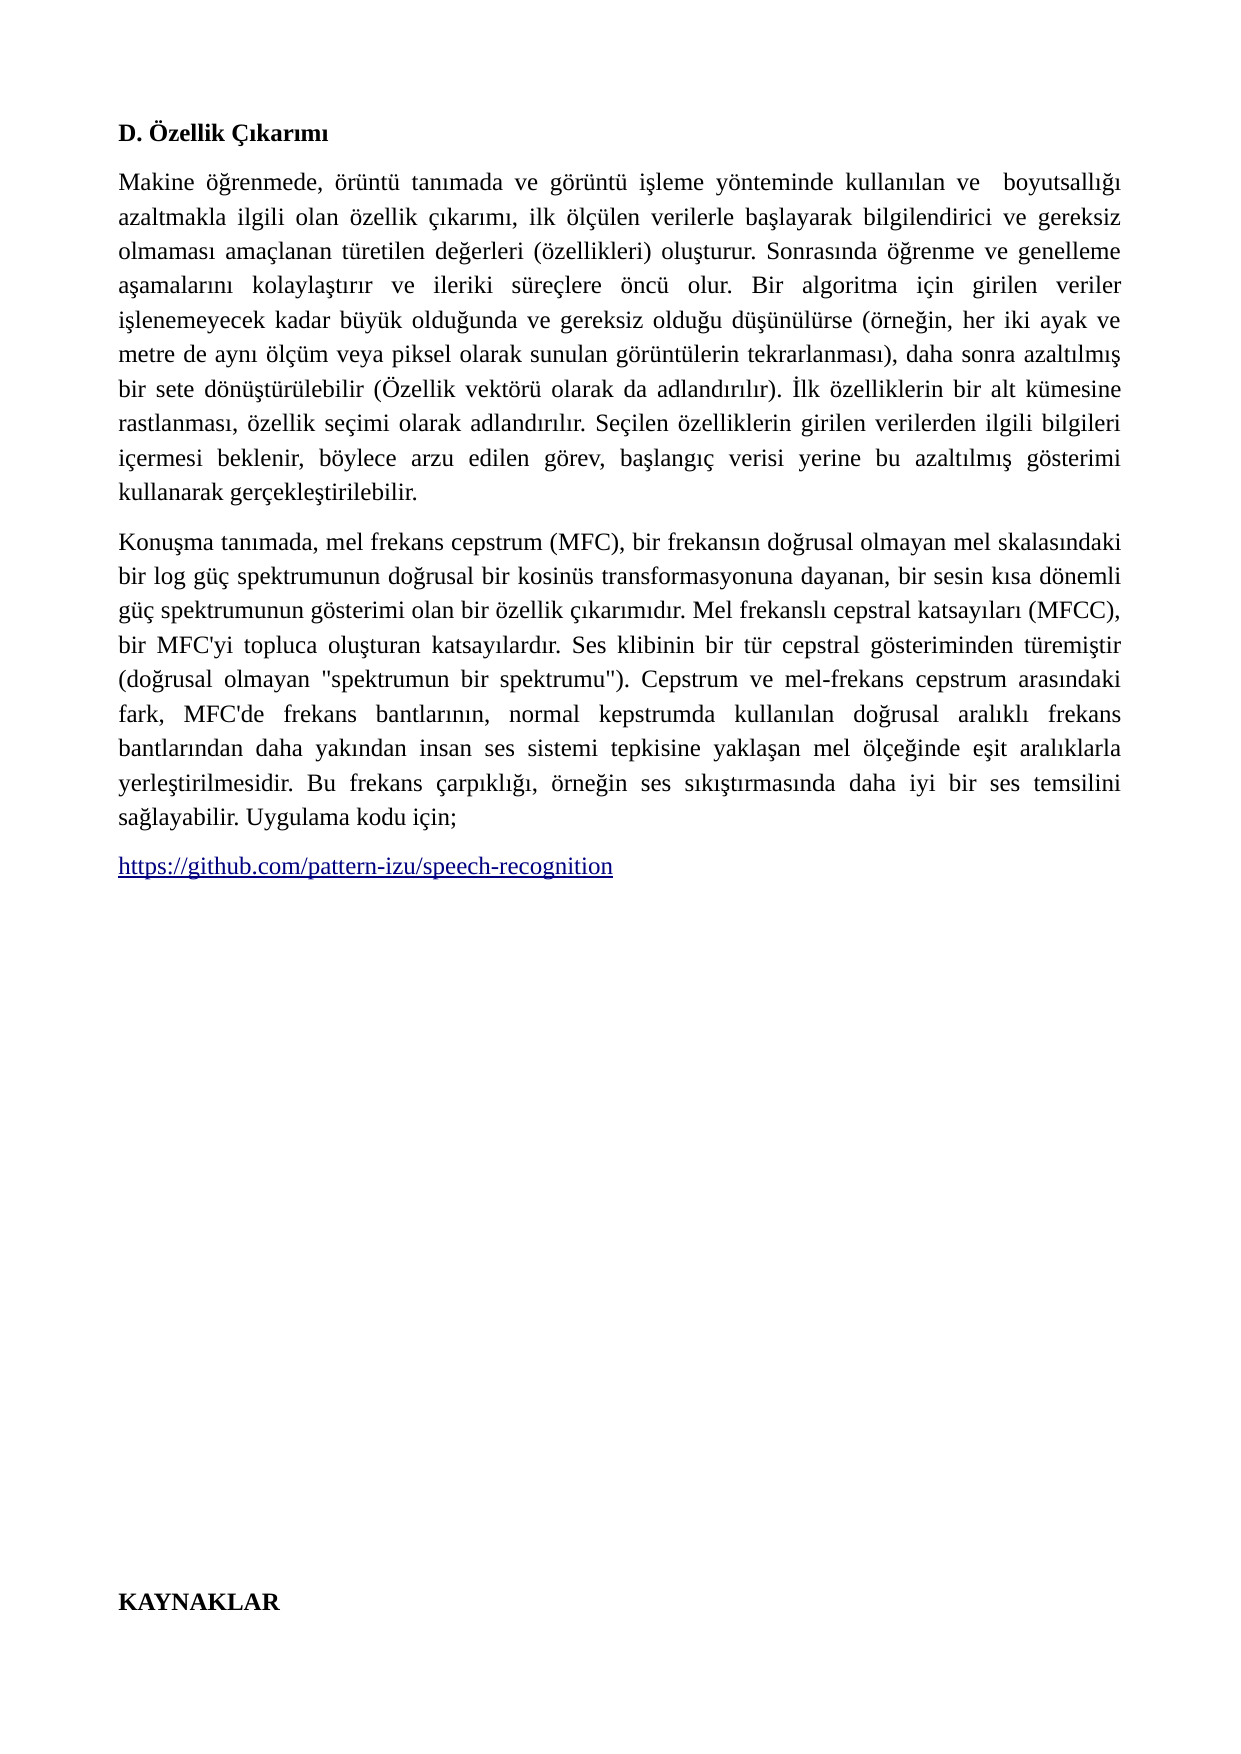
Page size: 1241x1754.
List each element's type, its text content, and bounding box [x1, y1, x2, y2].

text https://github.com/pattern-izu/speech-recognition [118, 851, 1122, 880]
text Konuşma tanımada, mel frekans cepstrum (MFC), bir frekansın doğrusal olmayan mel skalasındaki bir log güç spektrumunun doğrusal bir kosinüs transformasyonuna dayanan, bir sesin kısa dönemli güç spektrumunun gösterimi olan bir özellik çıkarımıdır. Mel frekanslı cepstral katsayıları (MFCC), bir MFC'yi topluca oluşturan katsayılardır. Ses klibinin bir tür cepstral gösteriminden türemiştir (doğrusal olmayan "spektrumun bir spektrumu"). Cepstrum ve mel-frekans cepstrum arasındaki fark, MFC'de frekans bantlarının, normal kepstrumda kullanılan doğrusal aralıklı frekans bantlarından daha yakından insan ses sistemi tepkisine yaklaşan mel ölçeğinde eşit aralıklarla yerleştirilmesidir. Bu frekans çarpıklığı, örneğin ses sıkıştırmasında daha iyi bir ses temsilini sağlayabilir. Uygulama kodu için; [118, 527, 1122, 831]
text Makine öğrenmede, örüntü tanımada ve görüntü işleme yönteminde kullanılan ve boyutsallığı azaltmakla ilgili olan özellik çıkarımı, ilk ölçülen verilerle başlayarak bilgilendirici ve gereksiz olmaması amaçlanan türetilen değerleri (özellikleri) oluşturur. Sonrasında öğrenme ve genelleme aşamalarını kolaylaştırır ve ileriki süreçlere öncü olur. Bir algoritma için girilen veriler işlenemeyecek kadar büyük olduğunda ve gereksiz olduğu düşünülürse (örneğin, her iki ayak ve metre de aynı ölçüm veya piksel olarak sunulan görüntülerin tekrarlanması), daha sonra azaltılmış bir sete dönüştürülebilir (Özellik vektörü olarak da adlandırılır). İlk özelliklerin bir alt kümesine rastlanması, özellik seçimi olarak adlandırılır. Seçilen özelliklerin girilen verilerden ilgili bilgileri içermesi beklenir, böylece arzu edilen görev, başlangıç verisi yerine bu azaltılmış gösterimi kullanarak gerçekleştirilebilir. [118, 167, 1122, 506]
text KAYNAKLAR [118, 1587, 1122, 1616]
text D. Özellik Çıkarımı [118, 118, 1122, 147]
